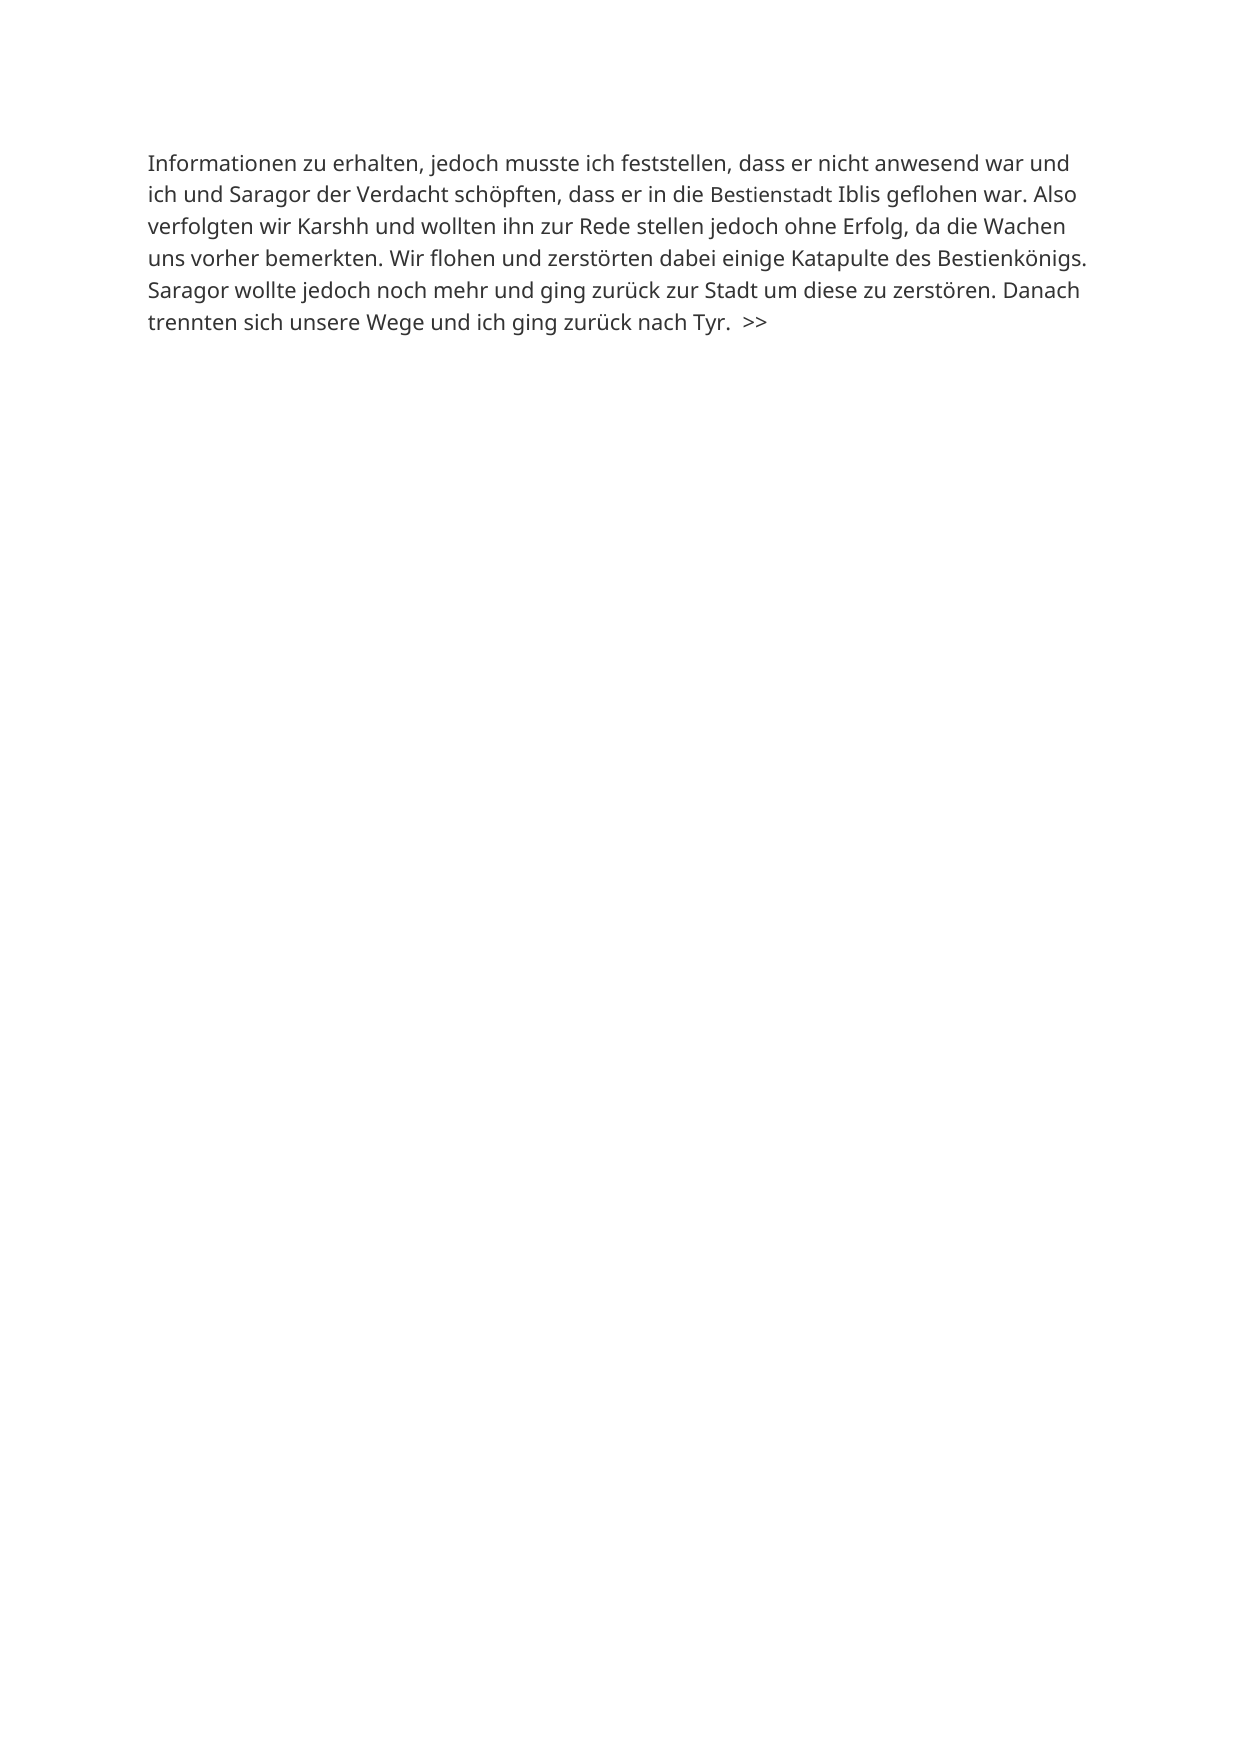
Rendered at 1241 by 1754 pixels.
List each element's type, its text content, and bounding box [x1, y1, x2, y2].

text Informationen zu erhalten, jedoch musste ich feststellen, dass er nicht anwesend war und ich und Saragor der Verdacht schöpften, dass er in die Bestienstadt Iblis geflohen war. Also verfolgten wir Karshh und wollten ihn zur Rede stellen jedoch ohne Erfolg, da die Wachen uns vorher bemerkten. Wir flohen und zerstörten dabei einige Katapulte des Bestienkönigs. Saragor wollte jedoch noch mehr und ging zurück zur Stadt um diese zu zerstören. Danach trennten sich unsere Wege und ich ging zurück nach Tyr. >> [148, 148, 1093, 337]
